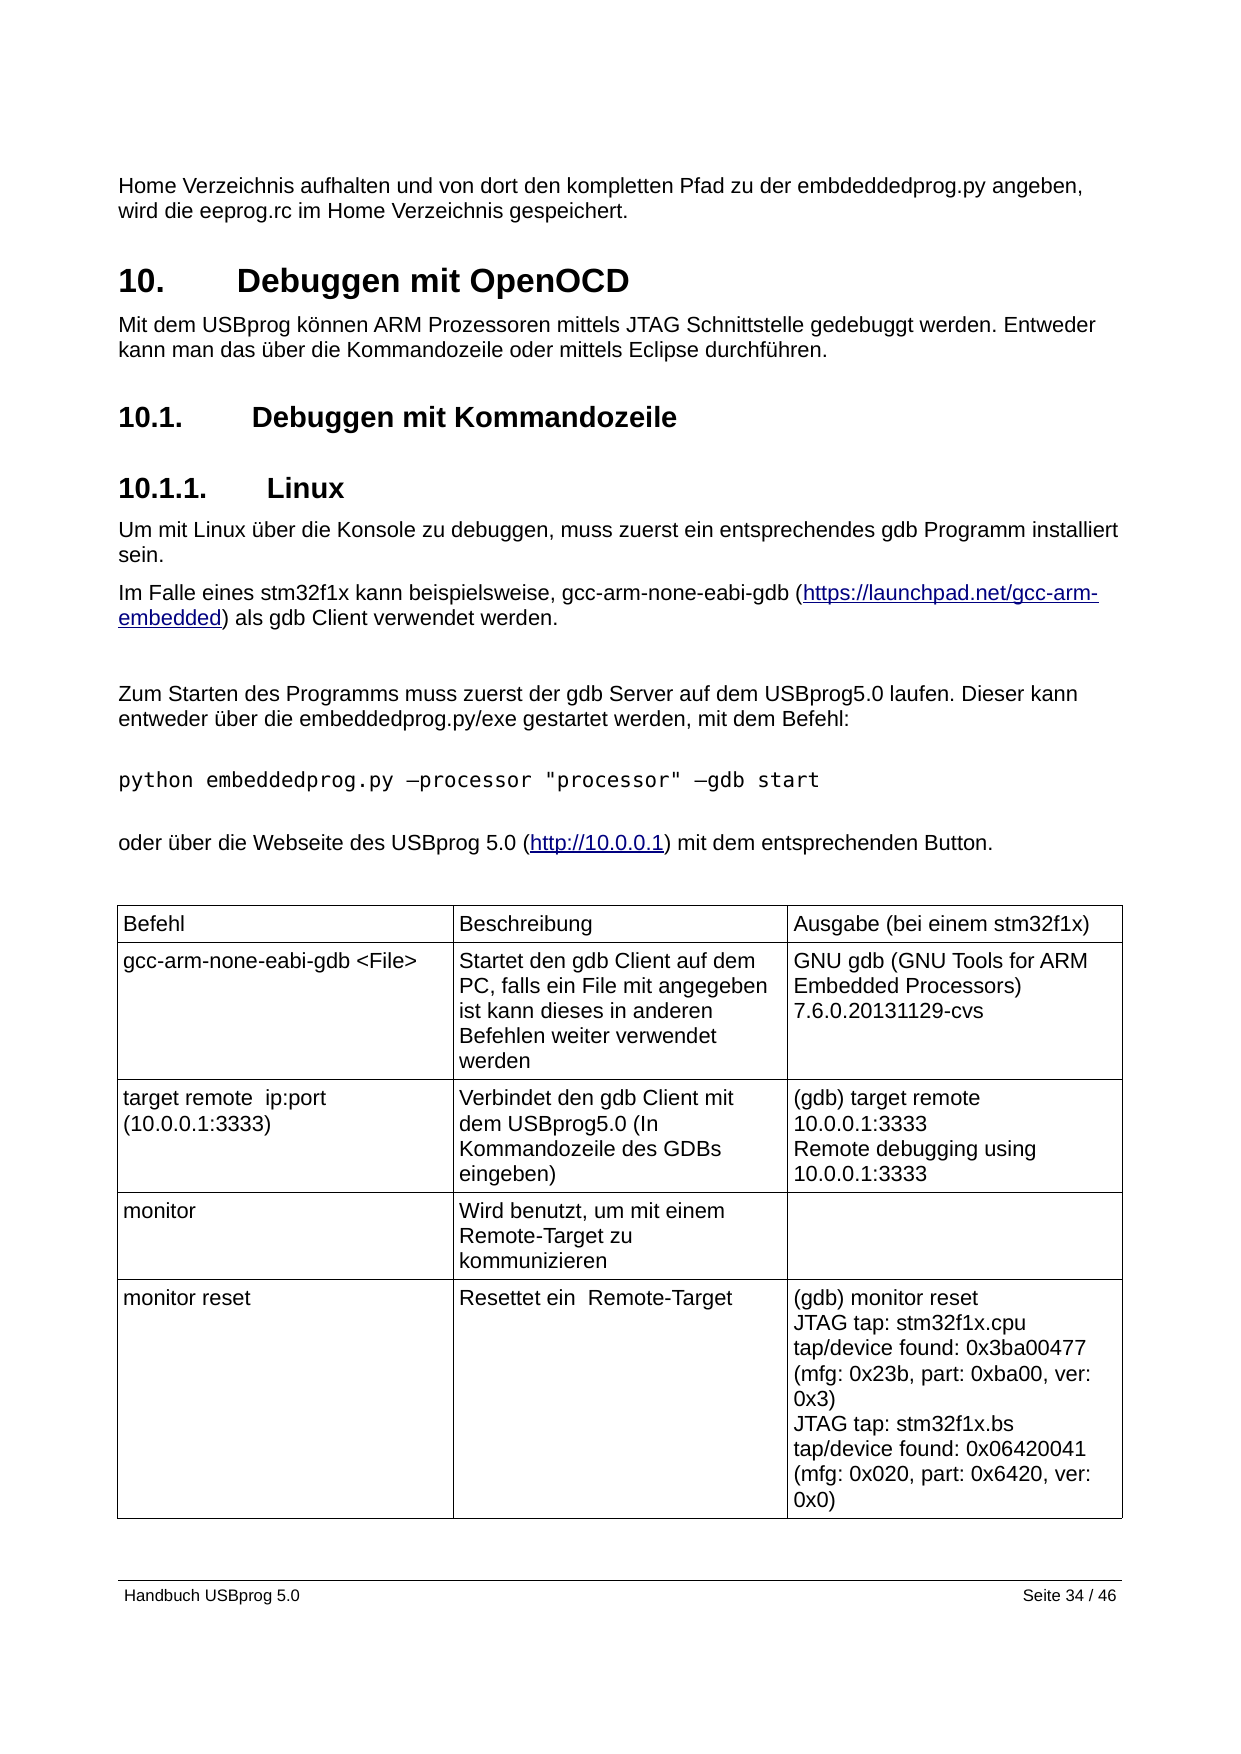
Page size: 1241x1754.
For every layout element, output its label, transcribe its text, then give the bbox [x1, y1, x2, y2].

table_cell Wird benutzt, um mit einem Remote-Target zu kommunizieren [454, 1193, 787, 1279]
text Home Verzeichnis aufhalten und von dort den kompletten Pfad zu der embdeddedprog.py angeben, wird die eeprog.rc im Home Verzeichnis gespeichert. [118, 173, 1122, 223]
table_header Ausgabe (bei einem stm32f1x) [788, 906, 1122, 942]
table_cell Startet den gdb Client auf dem PC, falls ein File mit angegeben ist kann dieses in anderen Befehlen weiter verwendet werden [454, 943, 787, 1079]
subtitle Debuggen mit OpenOCD [118, 261, 1122, 299]
table_cell gcc-arm-none-eabi-gdb <File> [118, 943, 453, 1079]
table_cell [788, 1193, 1122, 1279]
table_cell monitor reset [118, 1280, 453, 1517]
table_cell target remote ip:port (10.0.0.1:3333) [118, 1080, 453, 1192]
text python embeddedprog.py –processor "processor" –gdb start [118, 768, 1122, 792]
text Zum Starten des Programms muss zuerst der gdb Server auf dem USBprog5.0 laufen. Dieser kann entweder über die embeddedprog.py/exe gestartet werden, mit dem Befehl: [118, 680, 1122, 731]
subtitle Linux [118, 471, 1122, 504]
text oder über die Webseite des USBprog 5.0 (http://10.0.0.1) mit dem entsprechenden Button. [118, 829, 1122, 855]
text Mit dem USBprog können ARM Prozessoren mittels JTAG Schnittstelle gedebuggt werden. Entweder kann man das über die Kommandozeile oder mittels Eclipse durchführen. [118, 312, 1122, 362]
table_cell (gdb) target remote 10.0.0.1:3333 Remote debugging using 10.0.0.1:3333 [788, 1080, 1122, 1192]
table_cell (gdb) monitor reset JTAG tap: stm32f1x.cpu tap/device found: 0x3ba00477 (mfg: 0x23b, part: 0xba00, ver: 0x3) JTAG tap: stm32f1x.bs tap/device found: 0x06420041 (mfg: 0x020, part: 0x6420, ver: 0x0) [788, 1280, 1122, 1517]
text Um mit Linux über die Konsole zu debuggen, muss zuerst ein entsprechendes gdb Programm installiert sein. [118, 517, 1122, 567]
table_header Befehl [118, 906, 453, 942]
table_cell Verbindet den gdb Client mit dem USBprog5.0 (In Kommandozeile des GDBs eingeben) [454, 1080, 787, 1192]
table_header Beschreibung [454, 906, 787, 942]
table_cell GNU gdb (GNU Tools for ARM Embedded Processors) 7.6.0.20131129-cvs [788, 943, 1122, 1079]
table_cell monitor [118, 1193, 453, 1279]
subtitle Debuggen mit Kommandozeile [118, 400, 1122, 433]
text Im Falle eines stm32f1x kann beispielsweise, gcc-arm-none-eabi-gdb (https://launchpad.net/gcc-arm-embedded) als gdb Client verwendet werden. [118, 580, 1122, 630]
table_cell Resettet ein Remote-Target [454, 1280, 787, 1517]
